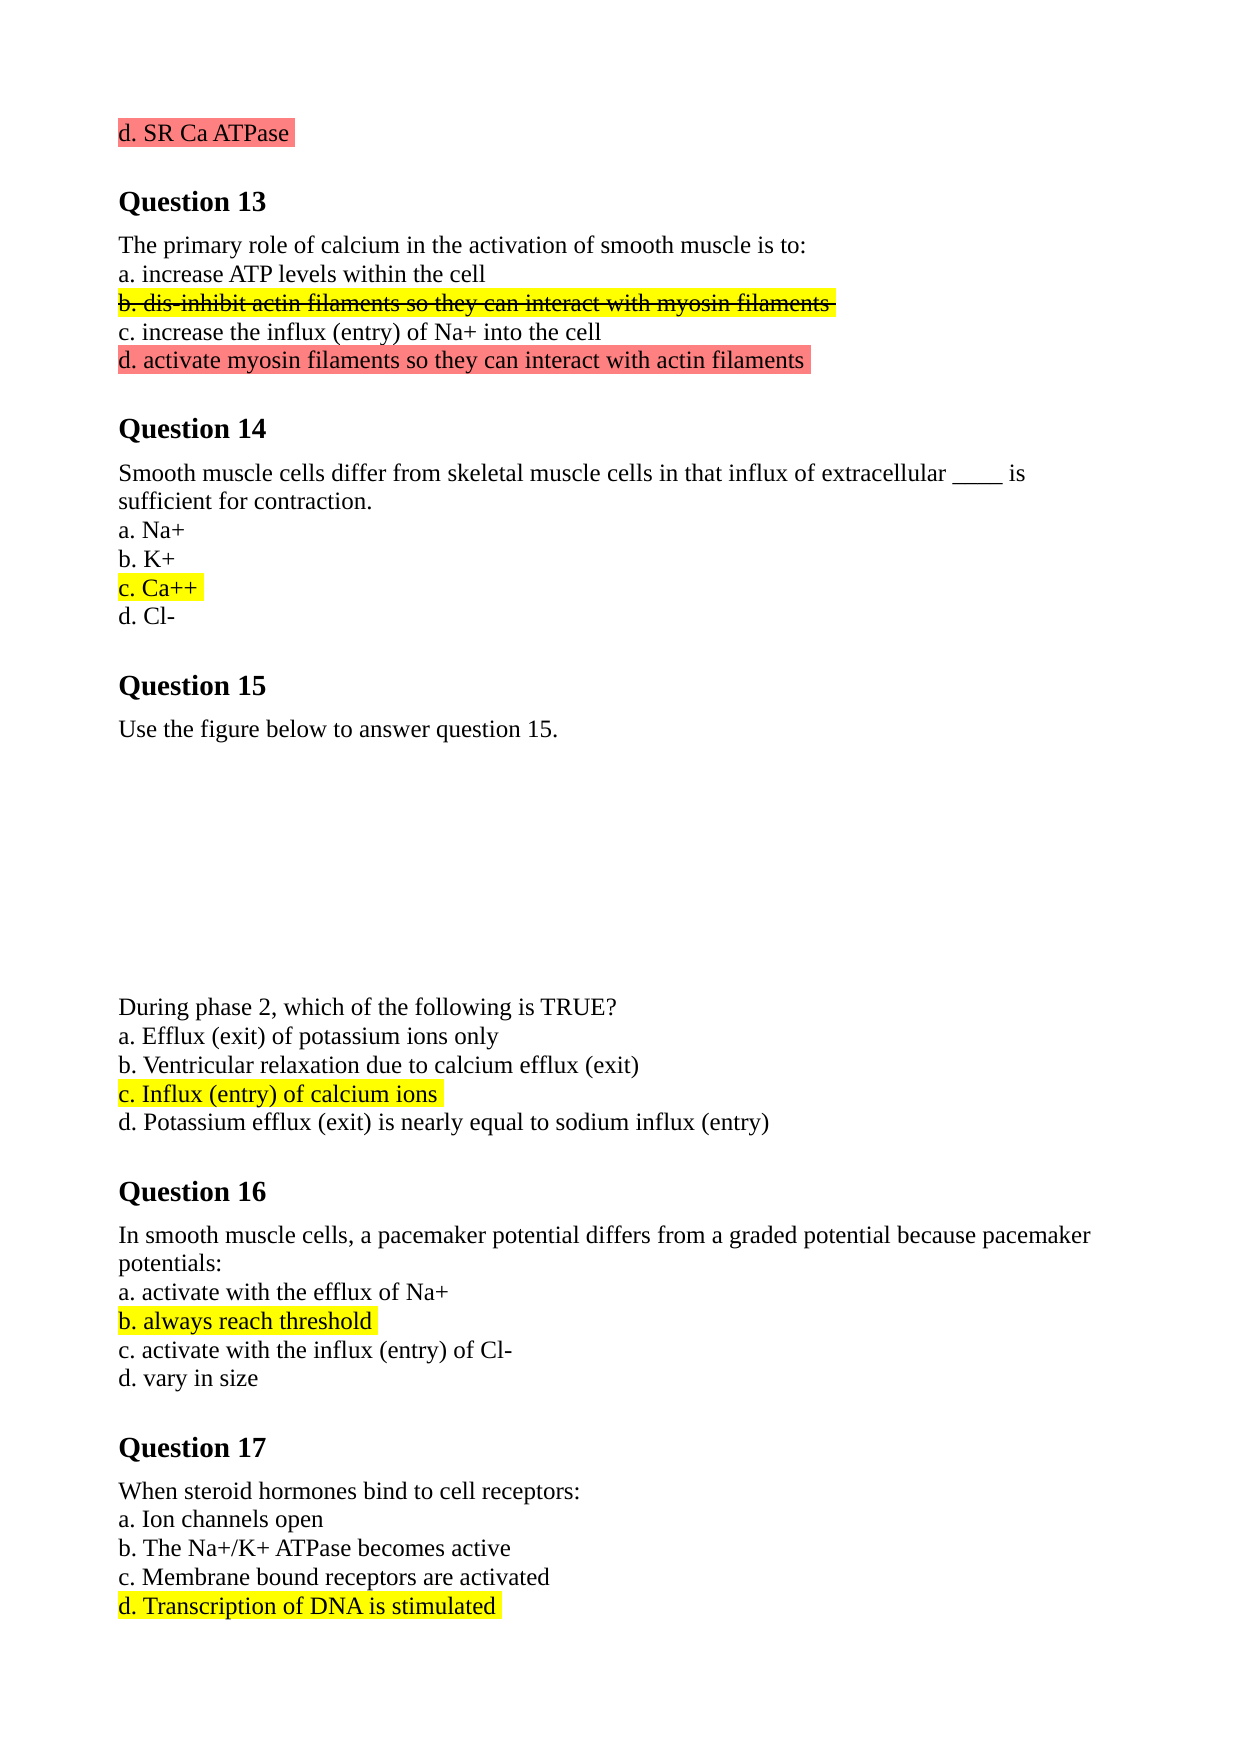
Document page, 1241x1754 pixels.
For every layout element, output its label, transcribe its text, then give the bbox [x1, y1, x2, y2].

text d. Transcription of DNA is stimulated [118, 1591, 1122, 1619]
text a. Efflux (exit) of potassium ions only [118, 1021, 1122, 1050]
subtitle Question 15 [118, 668, 1122, 701]
text d. vary in size [118, 1363, 1122, 1392]
text c. Membrane bound receptors are activated [118, 1562, 1122, 1591]
text b. dis-inhibit actin filaments so they can interact with myosin filaments [118, 288, 1122, 317]
text In smooth muscle cells, a pacemaker potential differs from a graded potential because pacemaker potentials: [118, 1220, 1122, 1277]
text d. Cl- [118, 601, 1122, 630]
text a. increase ATP levels within the cell [118, 259, 1122, 288]
text When steroid hormones bind to cell receptors: [118, 1476, 1122, 1504]
text b. always reach threshold [118, 1306, 1122, 1335]
text Use the figure below to answer question 15. [118, 714, 1122, 742]
subtitle Question 17 [118, 1430, 1122, 1463]
text b. K+ [118, 544, 1122, 573]
text d. SR Ca ATPase [118, 118, 1122, 147]
text a. activate with the efflux of Na+ [118, 1277, 1122, 1306]
text During phase 2, which of the following is TRUE? [118, 992, 1122, 1021]
text b. The Na+/K+ ATPase becomes active [118, 1533, 1122, 1562]
text a. Na+ [118, 515, 1122, 544]
text d. activate myosin filaments so they can interact with actin filaments [118, 345, 1122, 374]
text a. Ion channels open [118, 1504, 1122, 1533]
text c. Influx (entry) of calcium ions [118, 1079, 1122, 1107]
text c. activate with the influx (entry) of Cl- [118, 1335, 1122, 1363]
text The primary role of calcium in the activation of smooth muscle is to: [118, 230, 1122, 259]
text d. Potassium efflux (exit) is nearly equal to sodium influx (entry) [118, 1107, 1122, 1136]
text c. Ca++ [118, 573, 1122, 601]
text b. Ventricular relaxation due to calcium efflux (exit) [118, 1050, 1122, 1079]
subtitle Question 16 [118, 1174, 1122, 1207]
text c. increase the influx (entry) of Na+ into the cell [118, 317, 1122, 345]
subtitle Question 14 [118, 412, 1122, 445]
subtitle Question 13 [118, 184, 1122, 218]
text Smooth muscle cells differ from skeletal muscle cells in that influx of extracellular ____ is sufficient for contraction. [118, 458, 1122, 515]
